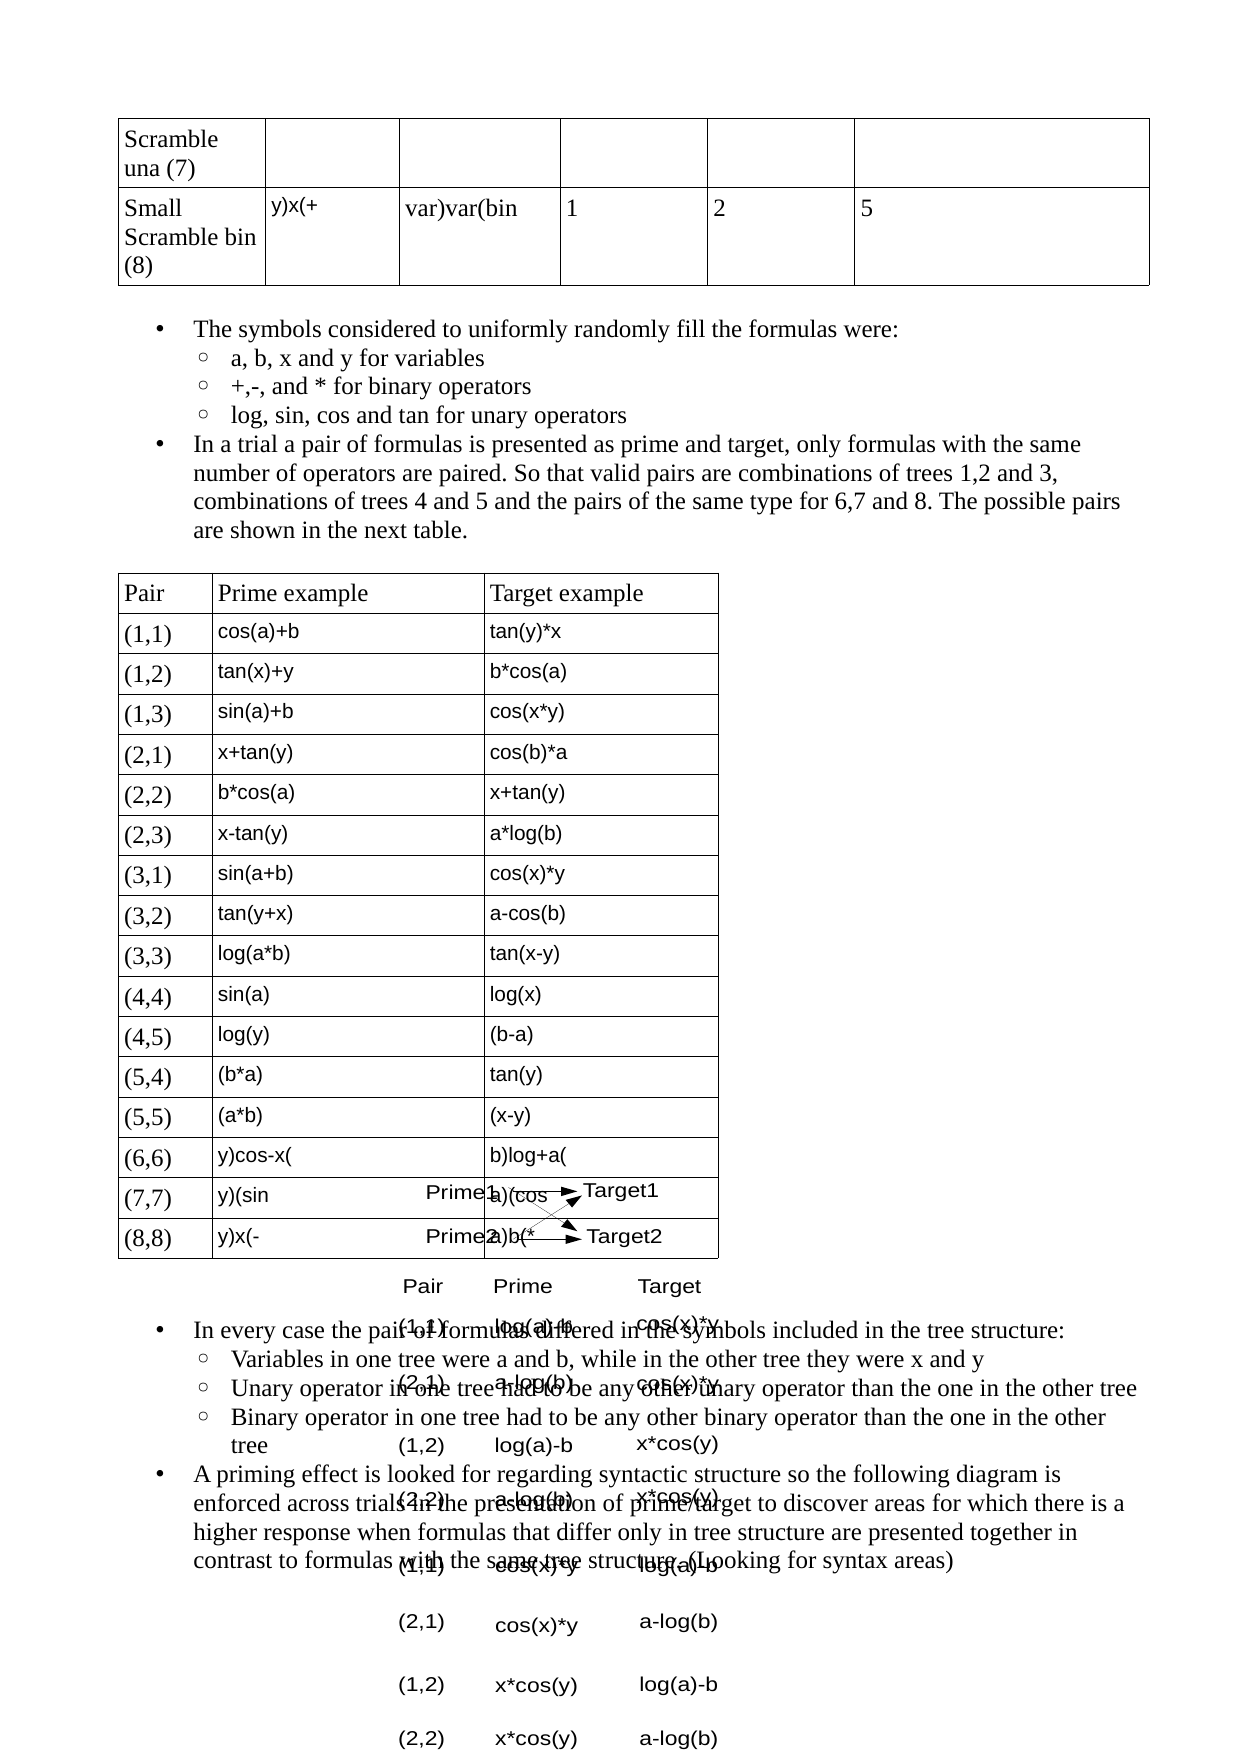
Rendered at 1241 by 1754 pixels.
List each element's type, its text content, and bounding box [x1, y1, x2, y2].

table_cell a)b(* [485, 1219, 718, 1258]
list +,-, and * for binary operators [193, 371, 1149, 400]
table_cell a*log(b) [485, 816, 718, 855]
table_cell (b*a) [213, 1057, 484, 1097]
table_cell (x-y) [485, 1098, 718, 1137]
table_cell tan(y)*x [485, 614, 718, 653]
list Unary operator in one tree had to be any other unary operator than the one in the other tree [193, 1373, 1149, 1402]
table_cell (7,7) [119, 1178, 212, 1218]
table_cell (4,4) [119, 977, 212, 1016]
table_cell cos(a)+b [213, 614, 484, 653]
table_cell (8,8) [119, 1219, 212, 1258]
table_cell (6,6) [119, 1138, 212, 1177]
list In a trial a pair of formulas is presented as prime and target, only formulas with the same number of operators are paired. So that valid pairs are combinations of trees 1,2 and 3, combinations of trees 4 and 5 and the pairs of the same type for 6,7 and 8. The possible pairs are shown in the next table. [156, 429, 1149, 544]
table_cell cos(b)*a [485, 735, 718, 774]
list log, sin, cos and tan for unary operators [193, 400, 1149, 429]
table_cell (3,3) [119, 936, 212, 976]
table_cell log(y) [213, 1017, 484, 1056]
table_cell b*cos(a) [213, 775, 484, 814]
table_cell b*cos(a) [485, 654, 718, 693]
table_cell y)x(- [213, 1219, 484, 1258]
table_cell [400, 119, 560, 187]
table_cell (2,1) [119, 735, 212, 774]
table_header Target example [485, 574, 718, 613]
list A priming effect is looked for regarding syntactic structure so the following diagram is enforced across trials in the presentation of prime/target to discover areas for which there is a higher response when formulas that differ only in tree structure are presented together in contrast to formulas with the same tree structure. (Looking for syntax areas) [156, 1459, 1149, 1574]
table_cell [561, 119, 707, 187]
table_cell cos(x)*y [485, 856, 718, 895]
table_cell x+tan(y) [485, 775, 718, 814]
table_cell y)x(+ [266, 188, 399, 285]
table_cell a)(cos [485, 1178, 718, 1218]
table_cell tan(x-y) [485, 936, 718, 976]
table_cell (5,5) [119, 1098, 212, 1137]
table_cell x-tan(y) [213, 816, 484, 855]
table_cell sin(a) [213, 977, 484, 1016]
table_cell (3,2) [119, 896, 212, 935]
list Binary operator in one tree had to be any other binary operator than the one in the other tree [193, 1402, 1149, 1459]
table_cell b)log+a( [485, 1138, 718, 1177]
list Variables in one tree were a and b, while in the other tree they were x and y [193, 1344, 1149, 1373]
table_cell (5,4) [119, 1057, 212, 1097]
list The symbols considered to uniformly randomly fill the formulas were: [156, 314, 1149, 343]
table_cell a-cos(b) [485, 896, 718, 935]
table_cell 5 [855, 188, 1149, 285]
table_cell y)cos-x( [213, 1138, 484, 1177]
table_cell x+tan(y) [213, 735, 484, 774]
table_cell y)(sin [213, 1178, 484, 1218]
table_cell sin(a+b) [213, 856, 484, 895]
table_cell 1 [561, 188, 707, 285]
table_cell tan(y+x) [213, 896, 484, 935]
table_cell var)var(bin [400, 188, 560, 285]
list a, b, x and y for variables [193, 343, 1149, 371]
table_cell cos(x*y) [485, 695, 718, 734]
table_cell (a*b) [213, 1098, 484, 1137]
table_cell log(x) [485, 977, 718, 1016]
table_cell [855, 119, 1149, 187]
table_cell tan(x)+y [213, 654, 484, 693]
table_cell log(a*b) [213, 936, 484, 976]
table_cell (2,3) [119, 816, 212, 855]
table_cell Small Scramble bin (8) [119, 188, 265, 285]
table_cell sin(a)+b [213, 695, 484, 734]
table_cell (2,2) [119, 775, 212, 814]
table_cell Scramble una (7) [119, 119, 265, 187]
table_cell (1,2) [119, 654, 212, 693]
table_cell [708, 119, 854, 187]
list In every case the pair of formulas differed in the symbols included in the tree structure: [156, 1316, 1149, 1344]
table_cell (b-a) [485, 1017, 718, 1056]
table_cell (1,1) [119, 614, 212, 653]
table_cell [266, 119, 399, 187]
table_header Pair [119, 574, 212, 613]
table_header Prime example [213, 574, 484, 613]
table_cell (3,1) [119, 856, 212, 895]
table_cell 2 [708, 188, 854, 285]
table_cell tan(y) [485, 1057, 718, 1097]
table_cell (1,3) [119, 695, 212, 734]
table_cell (4,5) [119, 1017, 212, 1056]
